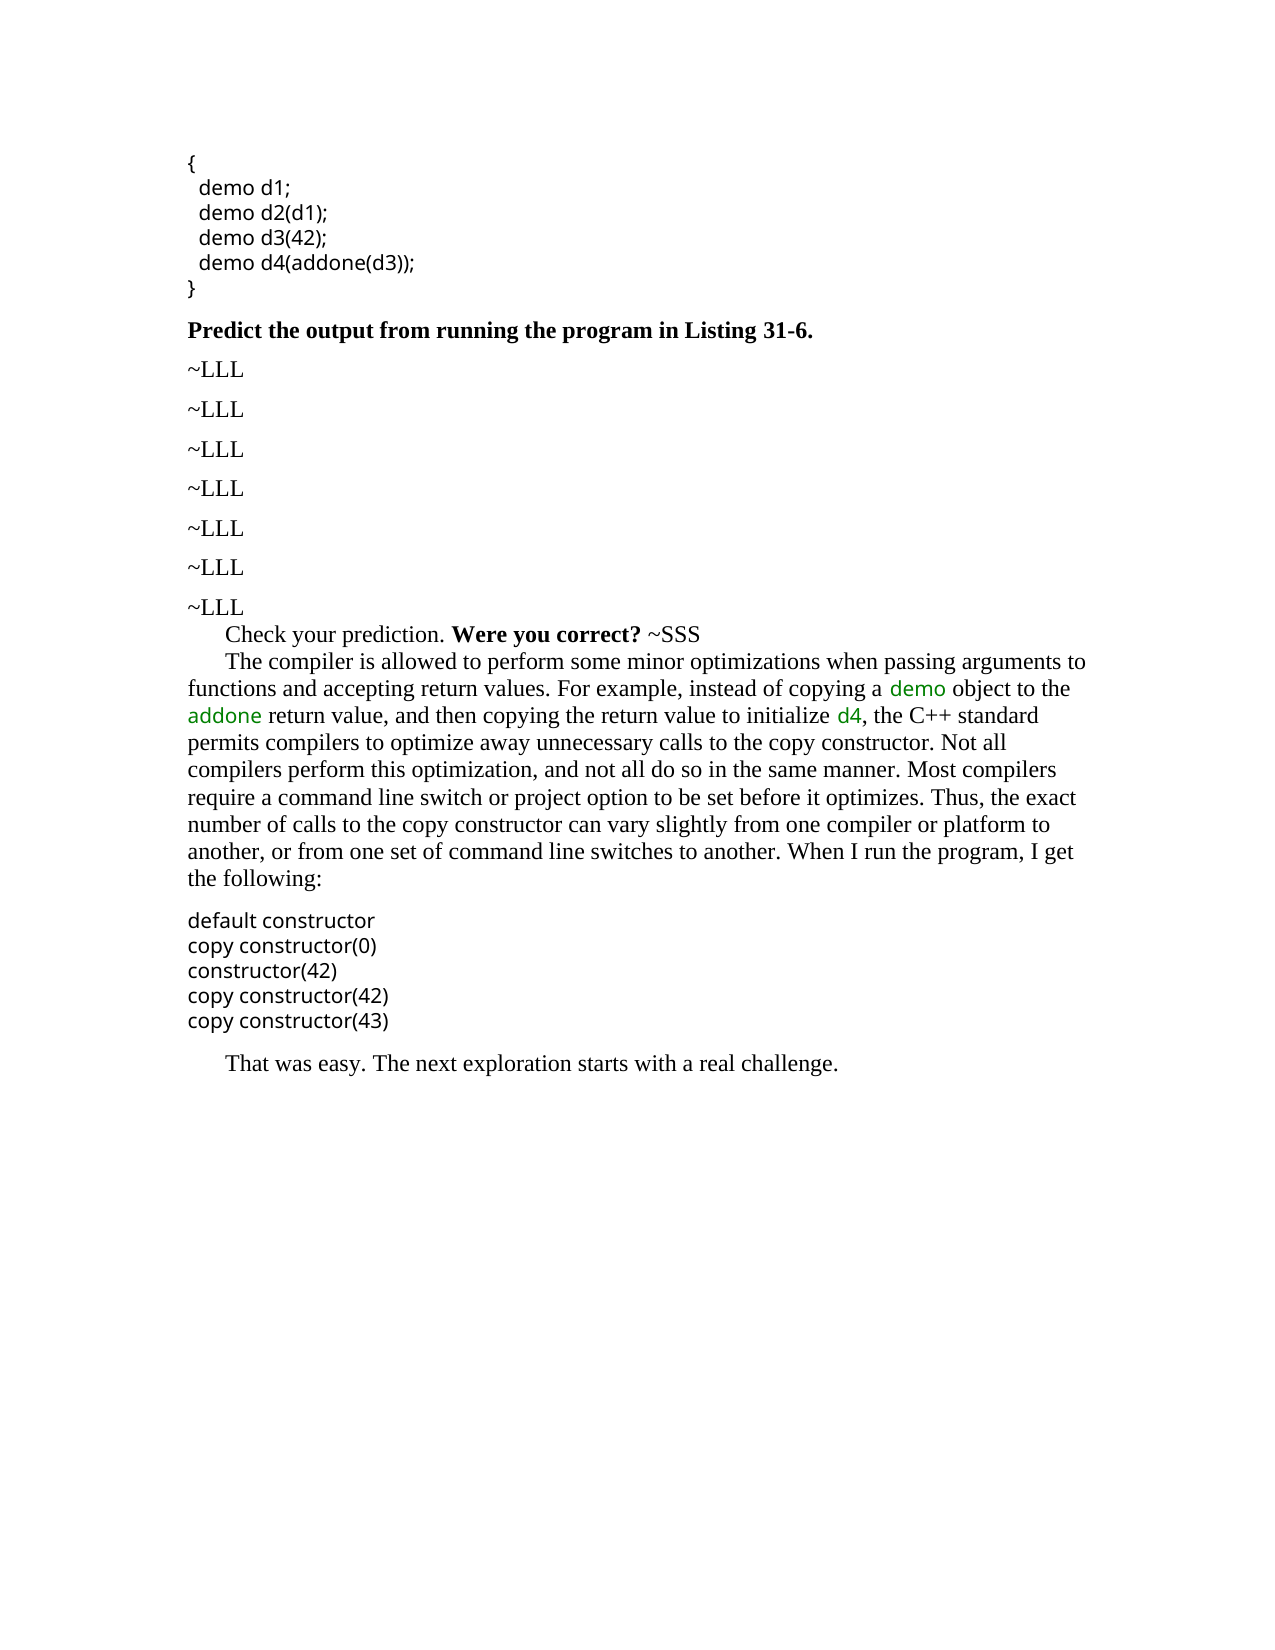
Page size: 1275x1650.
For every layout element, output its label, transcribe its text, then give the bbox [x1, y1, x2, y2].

text } [187, 275, 1072, 300]
text demo d3(42); [187, 225, 1072, 250]
text ~LLL [187, 554, 1087, 581]
text The compiler is allowed to perform some minor optimizations when passing arguments to functions and accepting return values. For example, instead of copying a demo object to the addone return value, and then copying the return value to initialize d4, the C++ standard permits compilers to optimize away unnecessary calls to the copy constructor. Not all compilers perform this optimization, and not all do so in the same manner. Most compilers require a command line switch or project option to be set before it optimizes. Thus, the exact number of calls to the copy constructor can vary slightly from one compiler or platform to another, or from one set of command line switches to another. When I run the program, I get the following: [187, 648, 1087, 892]
text demo d2(d1); [187, 200, 1072, 225]
text { [187, 150, 1072, 175]
text copy constructor(43) [187, 1008, 1072, 1033]
text That was easy. The next exploration starts with a real challenge. [187, 1050, 1087, 1077]
text Predict the output from running the program in Listing 31-6. [187, 317, 1087, 344]
text ~LLL [187, 356, 1087, 383]
text default constructor [187, 908, 1072, 933]
text constructor(42) [187, 958, 1072, 983]
text ~LLL [187, 594, 1087, 621]
text copy constructor(42) [187, 983, 1072, 1008]
text ~LLL [187, 396, 1087, 423]
text demo d1; [187, 175, 1072, 200]
text ~LLL [187, 514, 1087, 542]
text ~LLL [187, 435, 1087, 462]
text ~LLL [187, 475, 1087, 502]
text copy constructor(0) [187, 933, 1072, 958]
text Check your prediction. Were you correct? ~SSS [187, 621, 1087, 648]
text demo d4(addone(d3)); [187, 250, 1072, 275]
